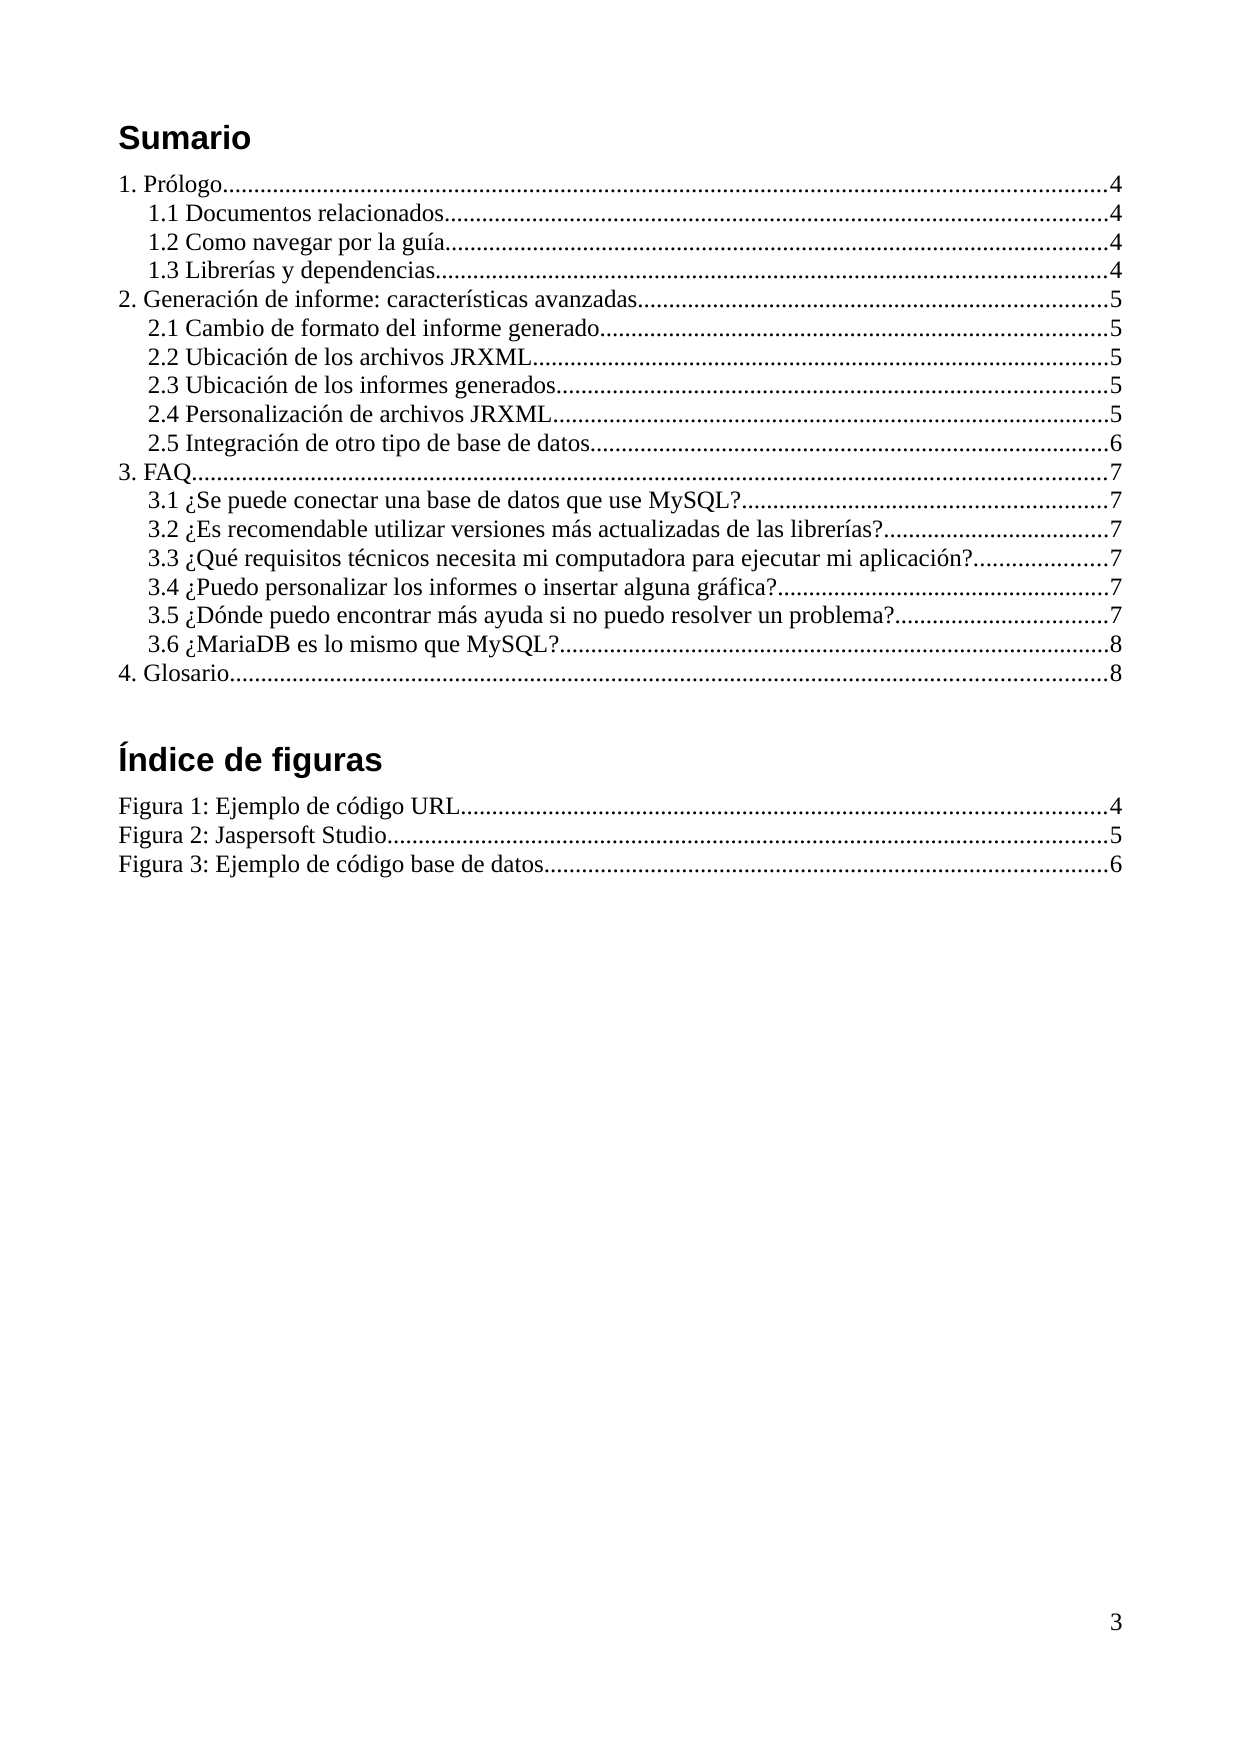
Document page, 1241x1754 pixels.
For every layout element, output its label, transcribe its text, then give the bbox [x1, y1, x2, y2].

text 3.6 ¿MariaDB es lo mismo que MySQL? 8 [148, 629, 1122, 658]
subtitle Índice de figuras [118, 740, 1122, 779]
text Figura 3: Ejemplo de código base de datos 6 [118, 849, 1122, 877]
text 2.2 Ubicación de los archivos JRXML 5 [148, 342, 1122, 370]
text 1. Prólogo 4 [118, 169, 1122, 198]
text 3.3 ¿Qué requisitos técnicos necesita mi computadora para ejecutar mi aplicación? 7 [148, 543, 1122, 572]
text 1.1 Documentos relacionados 4 [148, 198, 1122, 227]
text 2. Generación de informe: características avanzadas 5 [118, 284, 1122, 313]
text 2.5 Integración de otro tipo de base de datos 6 [148, 428, 1122, 457]
text 3.4 ¿Puedo personalizar los informes o insertar alguna gráfica? 7 [148, 572, 1122, 600]
text 3.2 ¿Es recomendable utilizar versiones más actualizadas de las librerías? 7 [148, 514, 1122, 543]
text 3.1 ¿Se puede conectar una base de datos que use MySQL? 7 [148, 485, 1122, 514]
text 3.5 ¿Dónde puedo encontrar más ayuda si no puedo resolver un problema? 7 [148, 600, 1122, 629]
text 1.2 Como navegar por la guía 4 [148, 227, 1122, 255]
text Figura 1: Ejemplo de código URL 4 [118, 791, 1122, 820]
text 1.3 Librerías y dependencias 4 [148, 255, 1122, 284]
text 2.4 Personalización de archivos JRXML 5 [148, 399, 1122, 428]
text 4. Glosario 8 [118, 658, 1122, 687]
text 2.1 Cambio de formato del informe generado 5 [148, 313, 1122, 342]
text 3. FAQ 7 [118, 457, 1122, 485]
text Figura 2: Jaspersoft Studio 5 [118, 820, 1122, 849]
text 2.3 Ubicación de los informes generados 5 [148, 370, 1122, 399]
subtitle Sumario [118, 118, 1122, 157]
